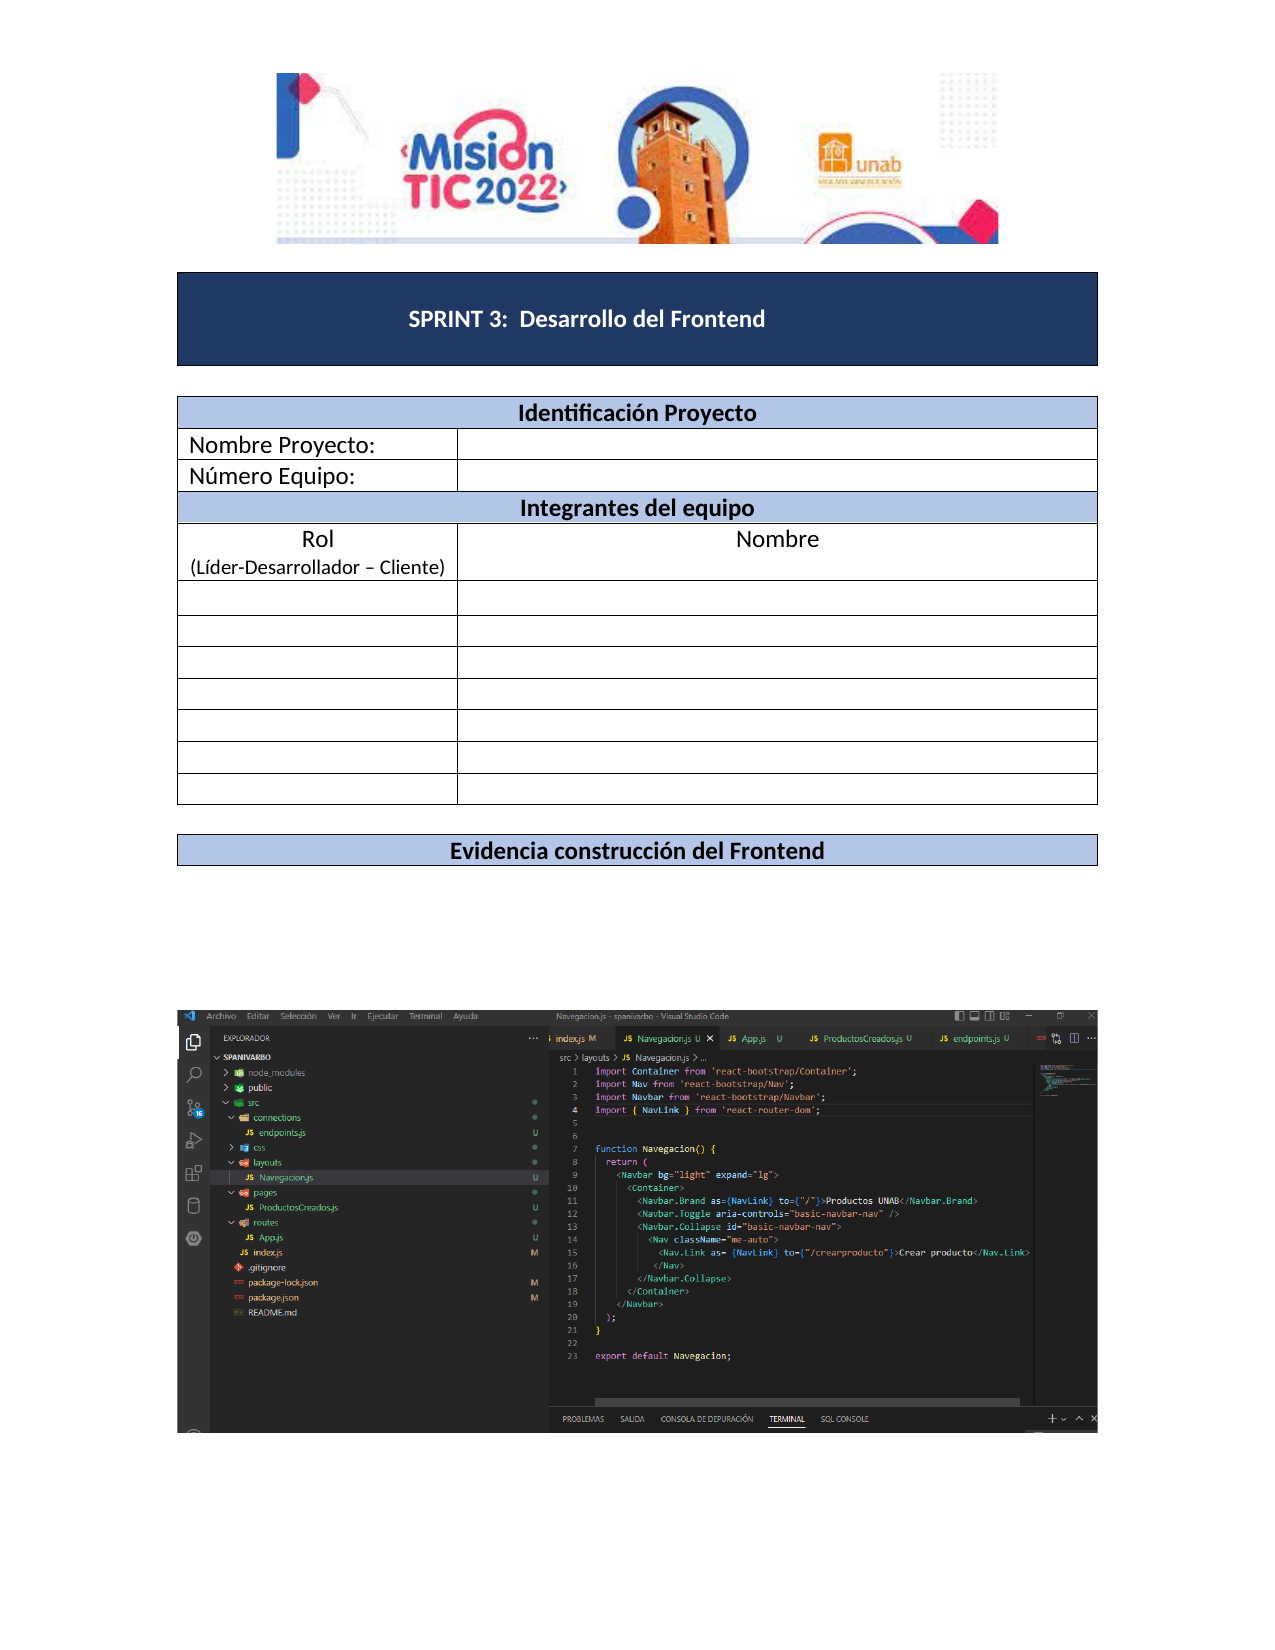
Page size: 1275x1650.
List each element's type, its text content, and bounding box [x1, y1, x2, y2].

table_cell [178, 616, 457, 646]
table_cell [178, 647, 457, 678]
table_cell [458, 710, 1097, 741]
table_header SPRINT 3: Desarrollo del Frontend [178, 273, 1097, 365]
table_cell Integrantes del equipo [178, 492, 1097, 522]
picture [177, 1010, 1098, 1433]
table_cell [458, 429, 1097, 459]
table_cell Nombre Proyecto: [178, 429, 457, 459]
table_cell [458, 774, 1097, 804]
table_cell [458, 616, 1097, 646]
table_header Evidencia construcción del Frontend [178, 835, 1097, 865]
table_cell [458, 742, 1097, 772]
table_cell Nombre [458, 524, 1097, 579]
table_cell [458, 679, 1097, 709]
table_cell [458, 581, 1097, 615]
table_cell Rol (Líder-Desarrollador – Cliente) [178, 524, 457, 579]
table_cell [178, 710, 457, 741]
table_cell [178, 581, 457, 615]
table_cell Número Equipo: [178, 460, 457, 491]
table_header Identificación Proyecto [178, 397, 1097, 428]
picture [276, 73, 999, 244]
table_cell [458, 647, 1097, 678]
table_cell [178, 742, 457, 772]
table_cell [178, 774, 457, 804]
table_cell [458, 460, 1097, 491]
table_cell [178, 679, 457, 709]
